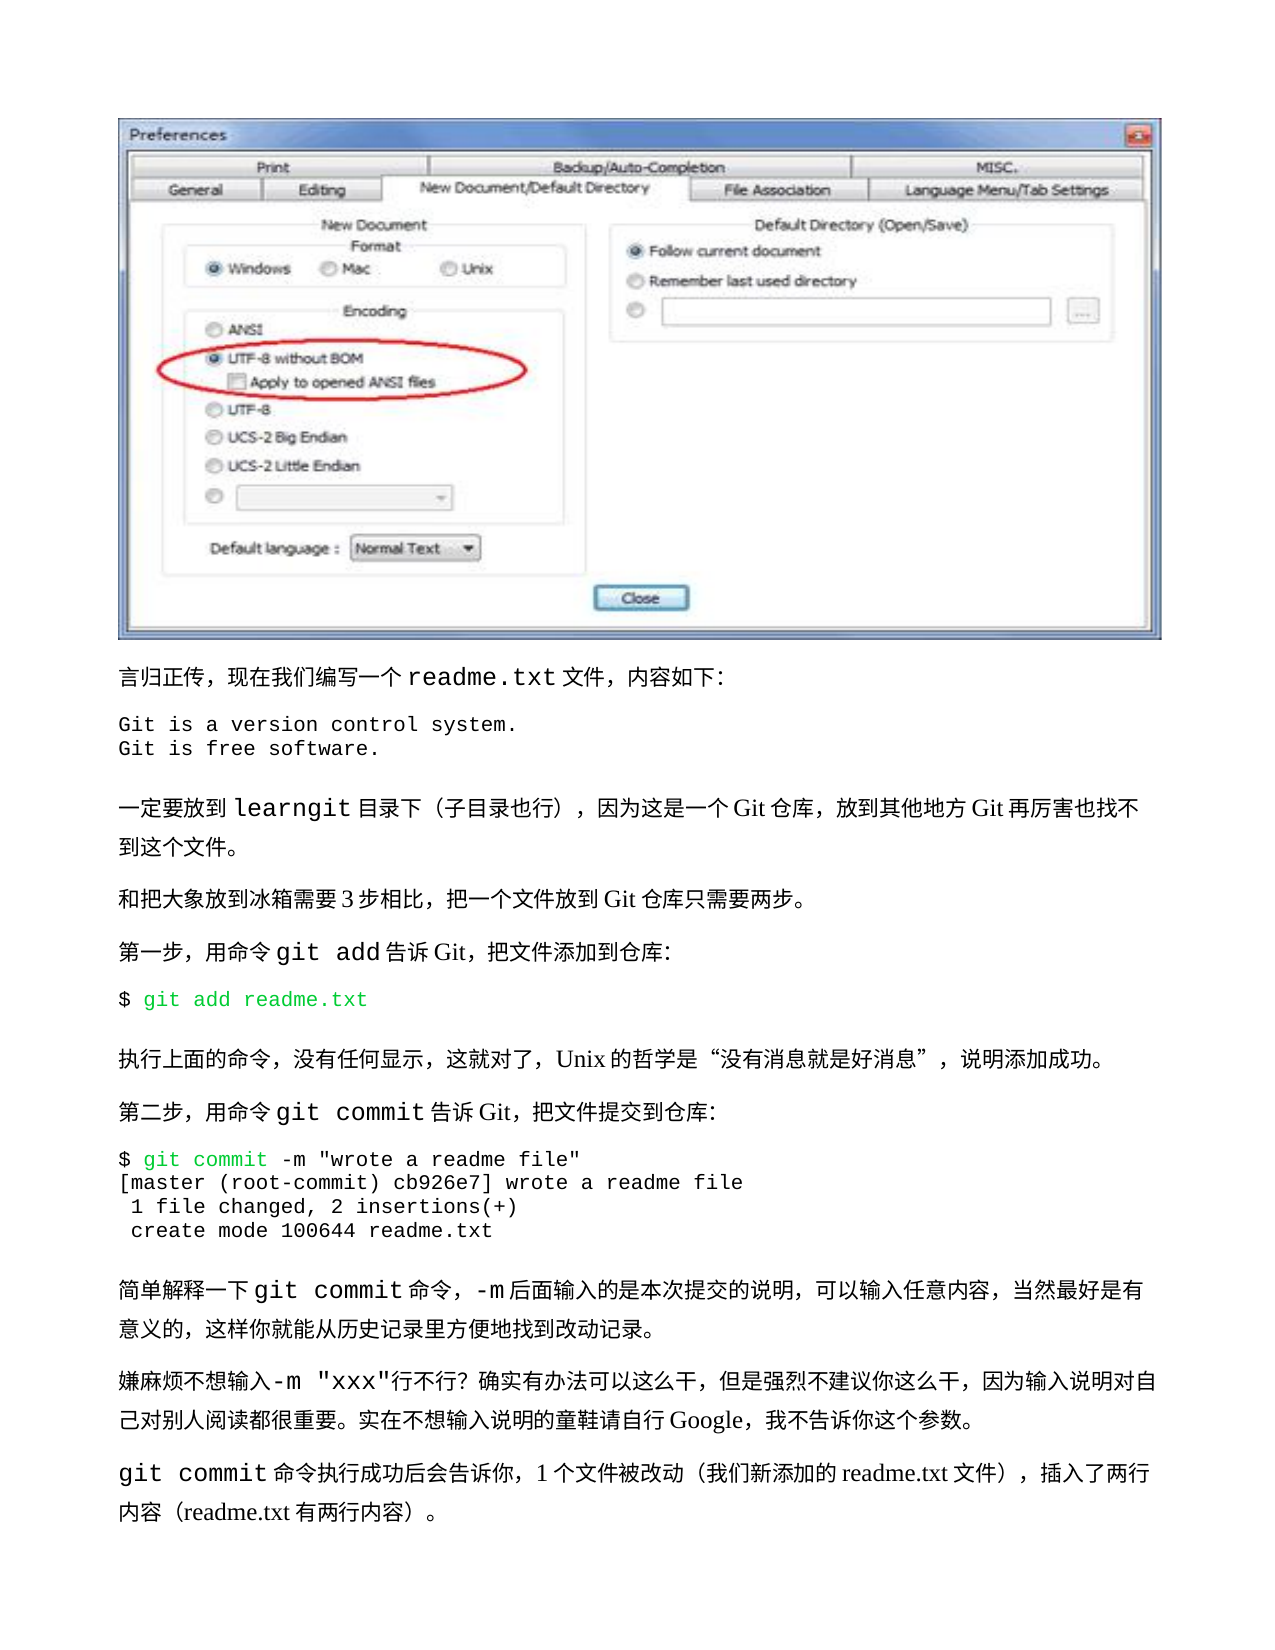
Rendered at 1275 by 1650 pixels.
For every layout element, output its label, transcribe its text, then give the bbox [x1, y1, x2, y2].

text 执行上面的命令，没有任何显示，这就对了，Unix的哲学是“没有消息就是好消息”，说明添加成功。 [118, 1042, 1157, 1074]
text $ git add readme.txt [118, 989, 1157, 1013]
text git commit命令执行成功后会告诉你，1个文件被改动（我们新添加的readme.txt文件），插入了两行内容（readme.txt有两行内容）。 [118, 1456, 1157, 1527]
text create mode 100644 readme.txt [118, 1219, 1157, 1243]
text 一定要放到learngit目录下（子目录也行），因为这是一个Git仓库，放到其他地方Git再厉害也找不到这个文件。 [118, 791, 1157, 862]
text $ git commit -m "wrote a readme file" [118, 1149, 1157, 1172]
text Git is free software. [118, 738, 1157, 761]
picture [118, 118, 1162, 640]
text 嫌麻烦不想输入-m "xxx"行不行？确实有办法可以这么干，但是强烈不建议你这么干，因为输入说明对自己对别人阅读都很重要。实在不想输入说明的童鞋请自行Google，我不告诉你这个参数。 [118, 1364, 1157, 1435]
text Git is a version control system. [118, 714, 1157, 738]
text 和把大象放到冰箱需要3步相比，把一个文件放到Git仓库只需要两步。 [118, 882, 1157, 914]
text 第一步，用命令git add告诉Git，把文件添加到仓库： [118, 935, 1157, 968]
text 简单解释一下git commit命令，-m后面输入的是本次提交的说明，可以输入任意内容，当然最好是有意义的，这样你就能从历史记录里方便地找到改动记录。 [118, 1273, 1157, 1343]
text 言归正传，现在我们编写一个readme.txt文件，内容如下： [118, 660, 1157, 693]
text [master (root-commit) cb926e7] wrote a readme file [118, 1172, 1157, 1196]
text 1 file changed, 2 insertions(+) [118, 1196, 1157, 1219]
text 第二步，用命令git commit告诉Git，把文件提交到仓库： [118, 1094, 1157, 1127]
